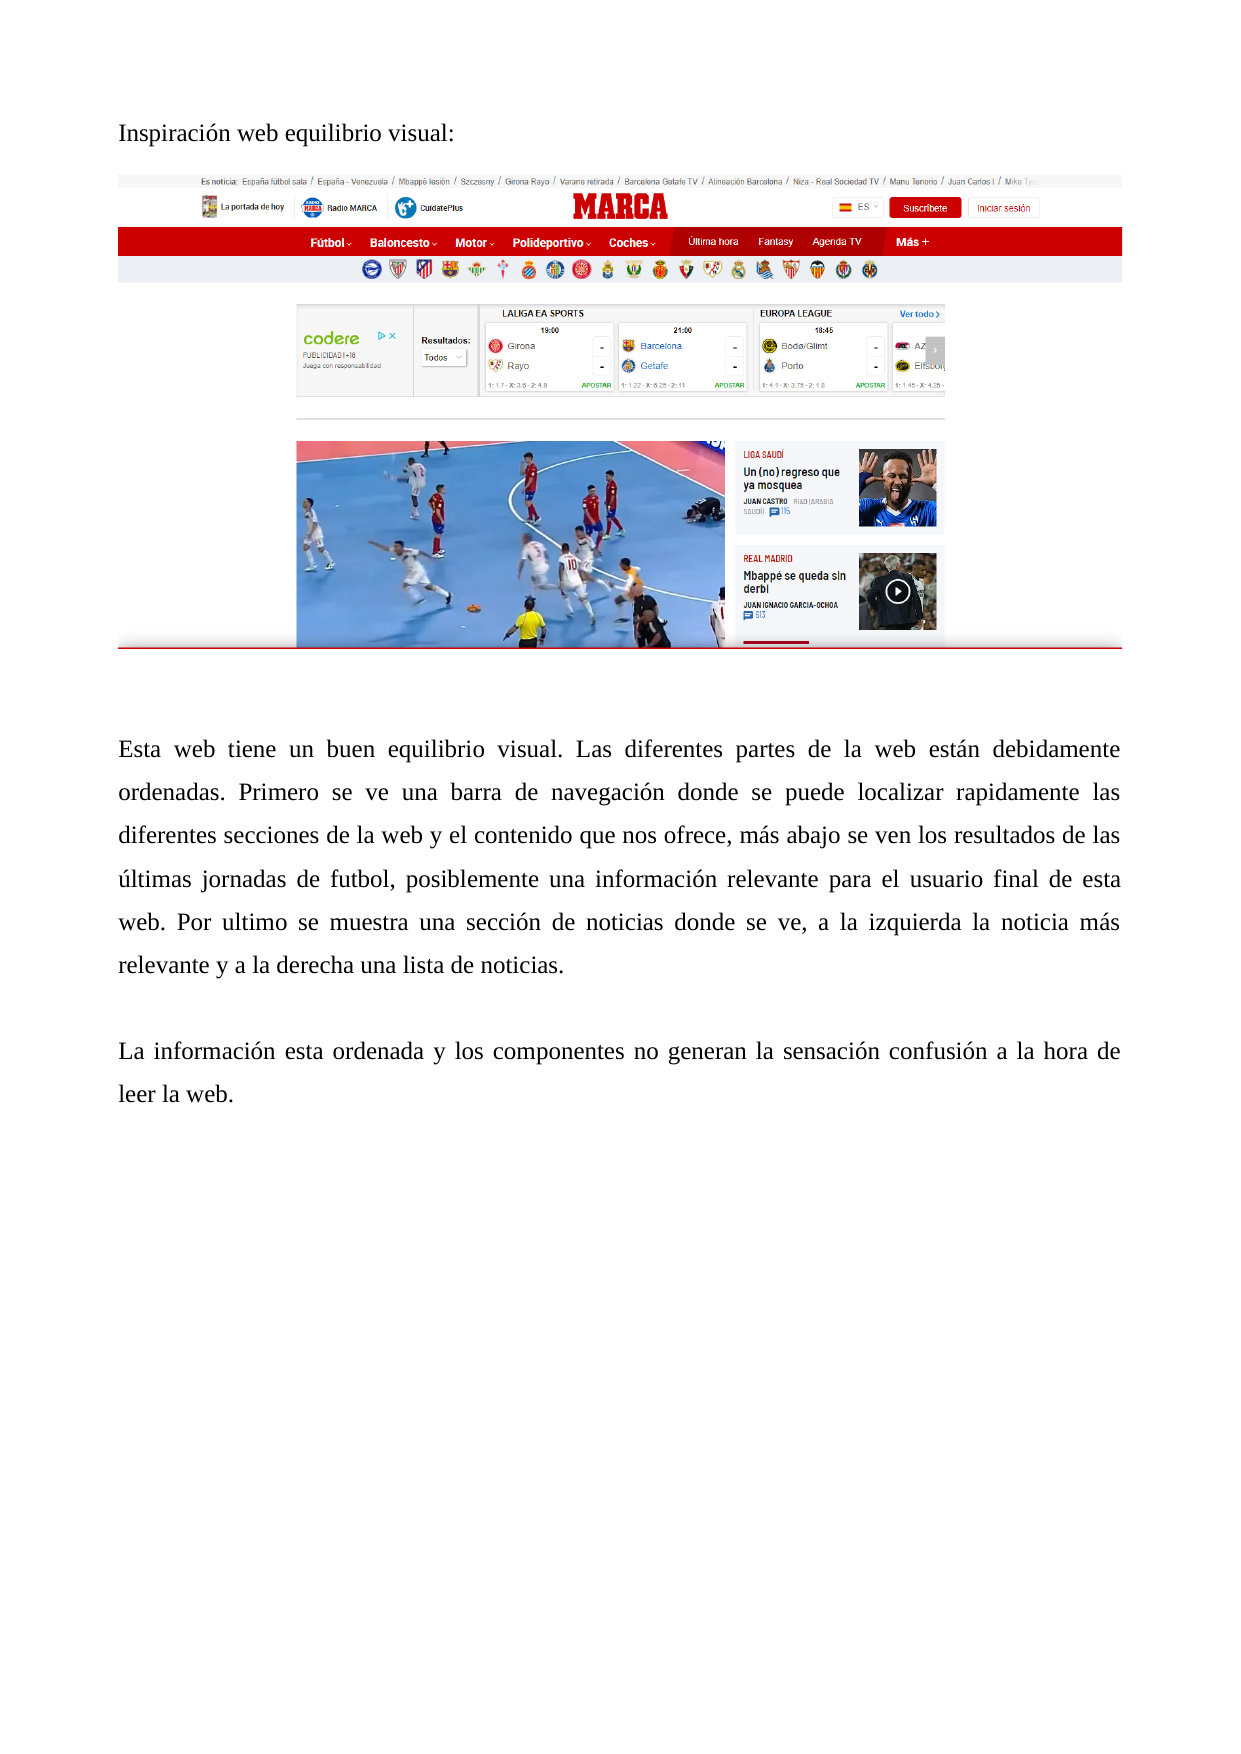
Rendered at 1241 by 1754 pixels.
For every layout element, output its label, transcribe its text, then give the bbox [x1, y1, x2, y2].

text Inspiración web equilibrio visual: [118, 118, 1122, 147]
text La información esta ordenada y los componentes no generan la sensación confusión a la hora de leer la web. [118, 1036, 1122, 1108]
picture [118, 175, 1123, 649]
text Esta web tiene un buen equilibrio visual. Las diferentes partes de la web están debidamente ordenadas. Primero se ve una barra de navegación donde se puede localizar rapidamente las diferentes secciones de la web y el contenido que nos ofrece, más abajo se ven los resultados de las últimas jornadas de futbol, posiblemente una información relevante para el usuario final de esta web. Por ultimo se muestra una sección de noticias donde se ve, a la izquierda la noticia más relevante y a la derecha una lista de noticias. [118, 734, 1122, 979]
